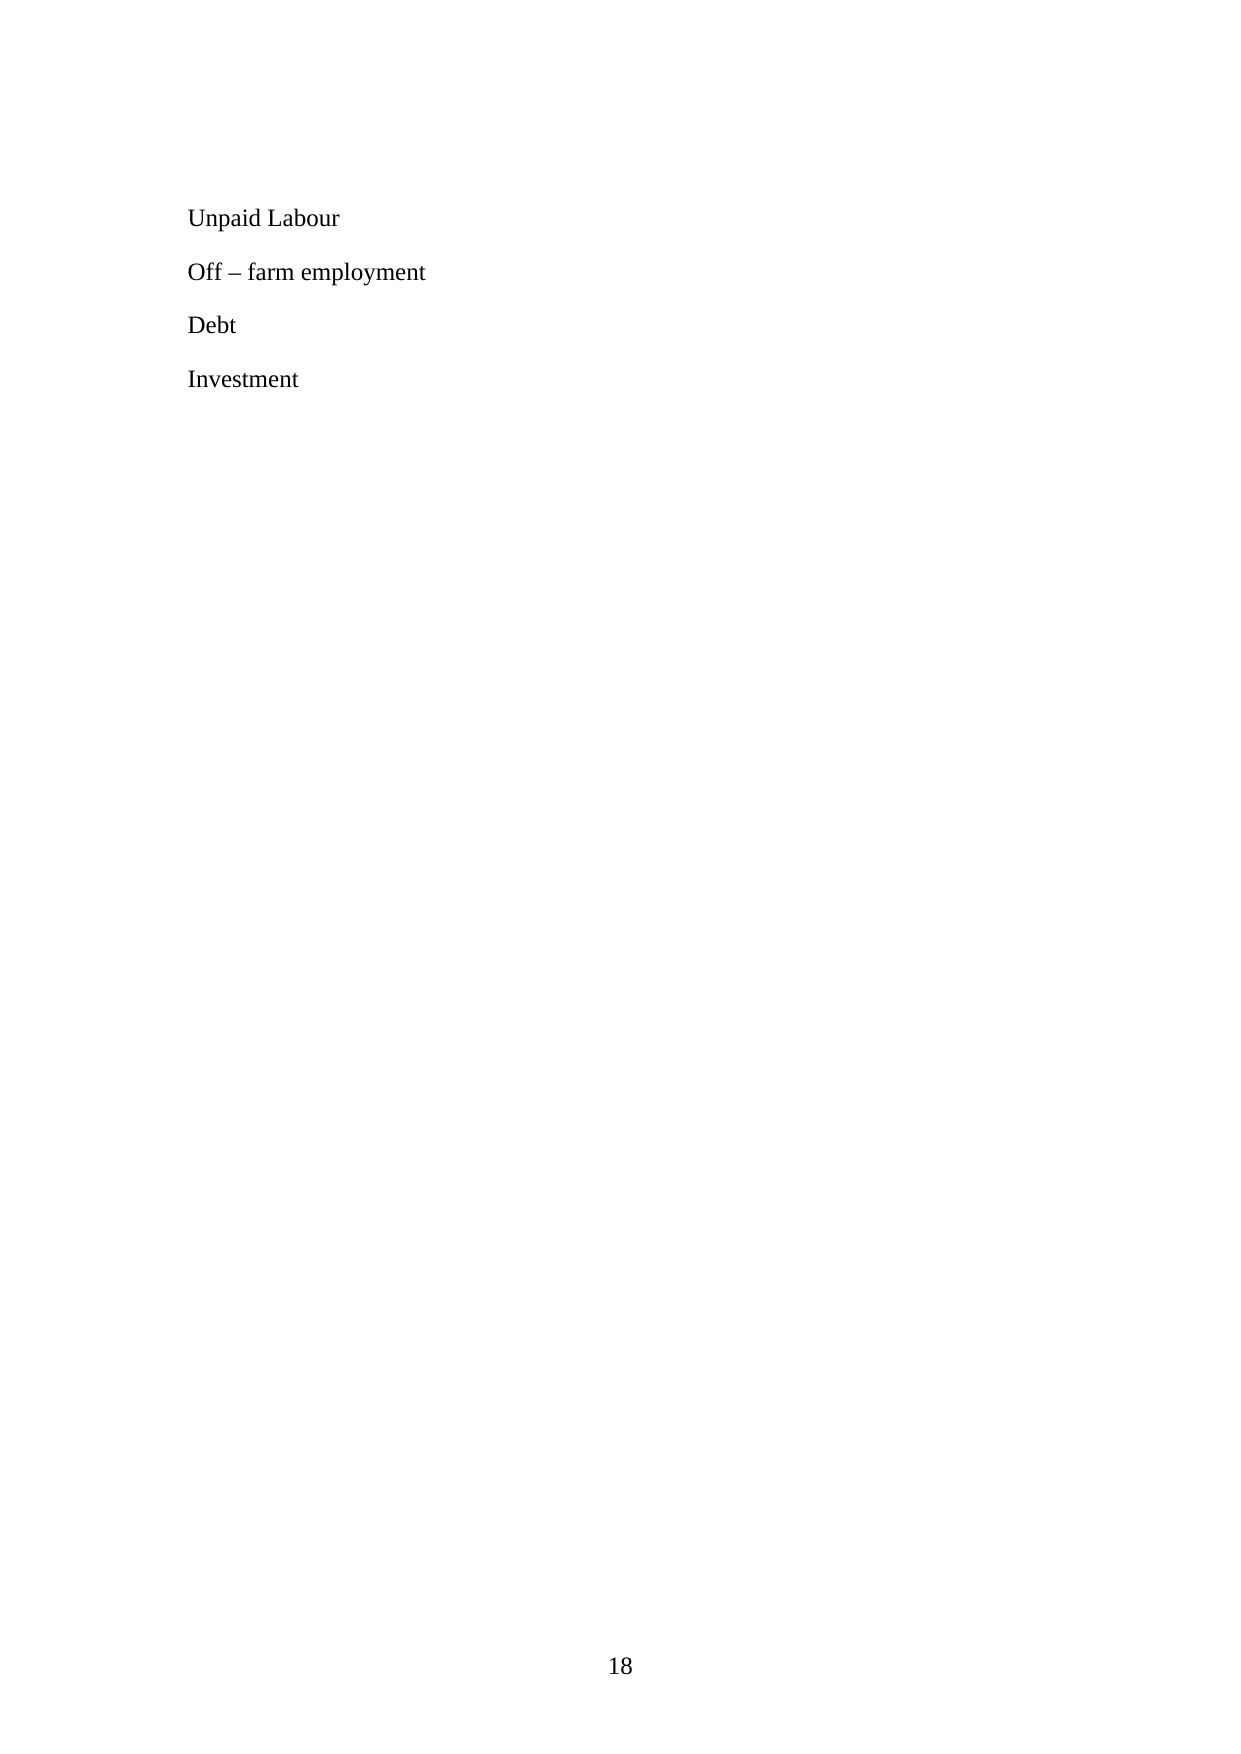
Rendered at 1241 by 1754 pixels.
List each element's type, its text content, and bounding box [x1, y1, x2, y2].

text Unpaid Labour [187, 203, 1053, 232]
text Off – farm employment [187, 257, 1053, 286]
text Investment [187, 364, 1053, 393]
text Debt [187, 311, 1053, 339]
